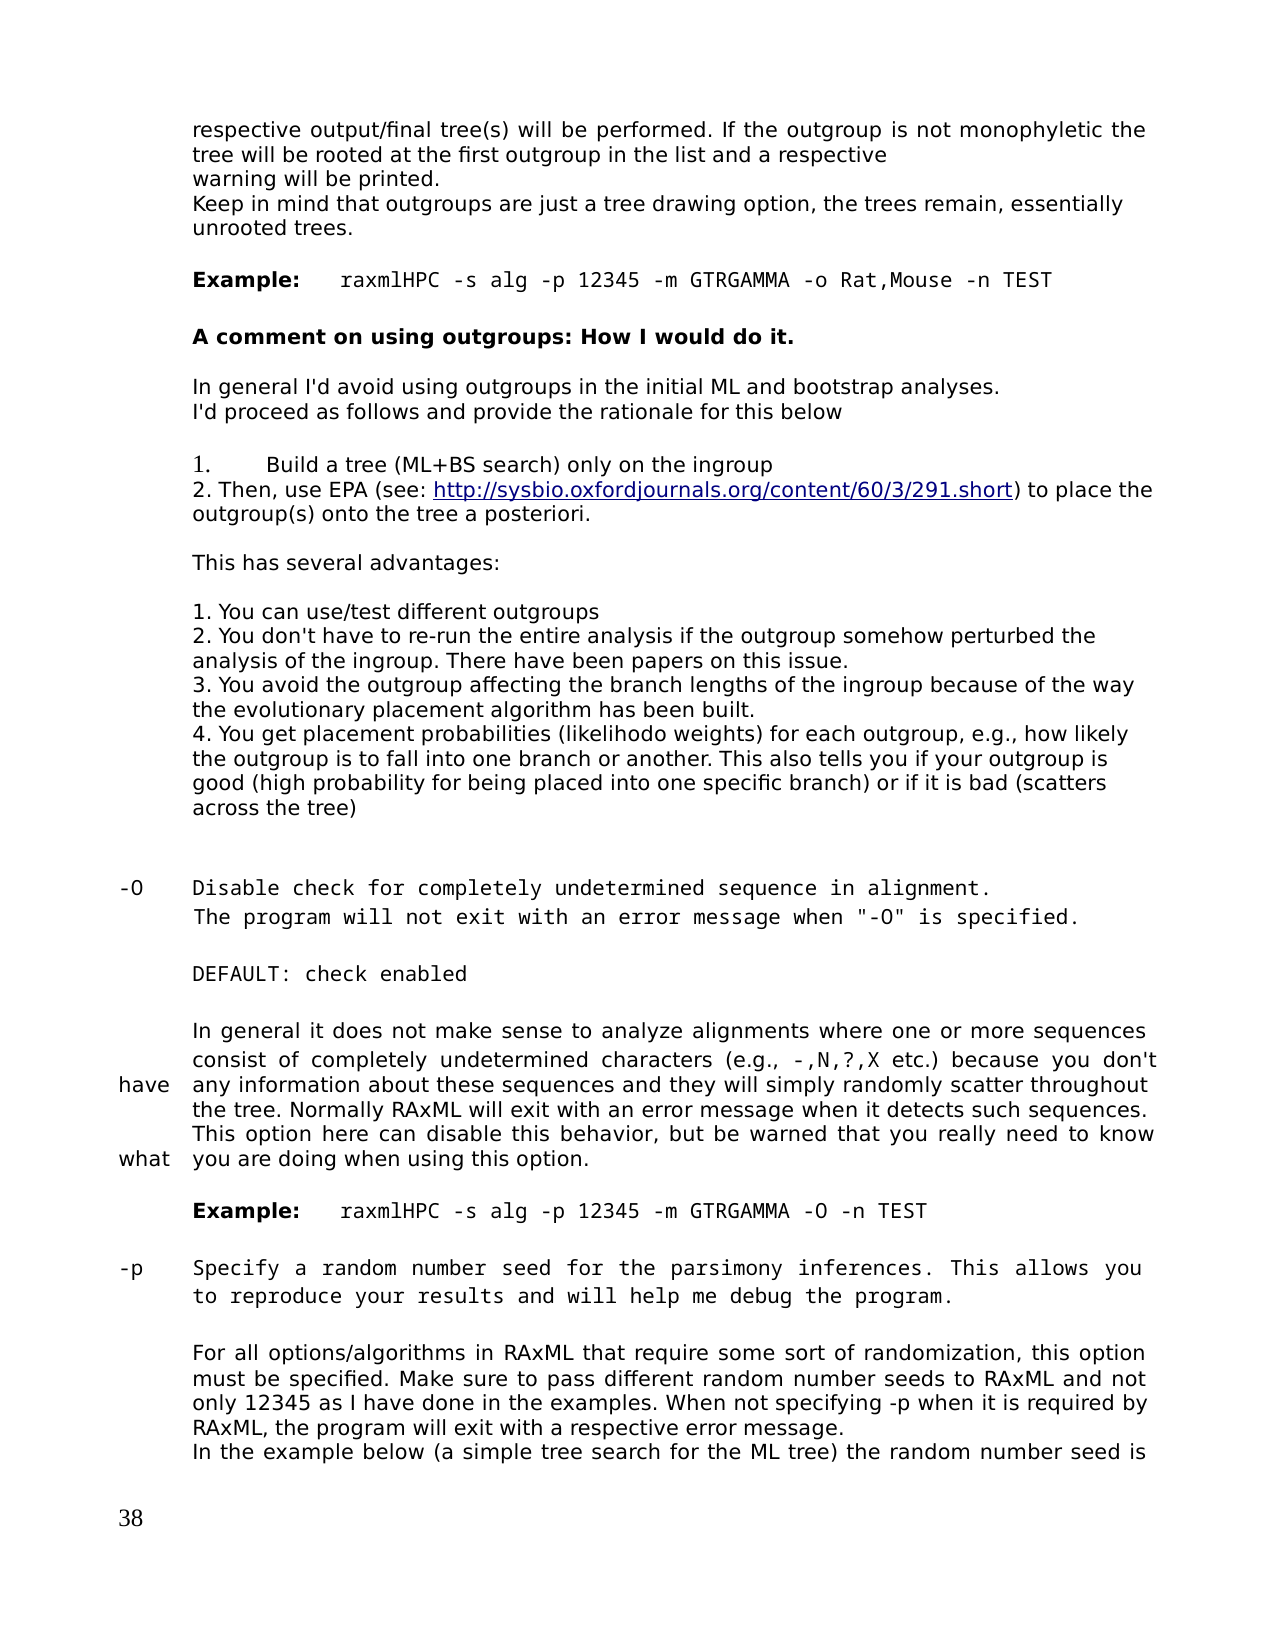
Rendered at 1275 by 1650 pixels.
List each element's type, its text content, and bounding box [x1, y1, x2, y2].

text respective output/final tree(s) will be performed. If the outgroup is not monophyletic the tree will be rooted at the first outgroup in the list and a respective [118, 118, 1157, 167]
text For all options/algorithms in RAxML that require some sort of randomization, this option must be specified. Make sure to pass different random number seeds to RAxML and not only 12345 as I have done in the examples. When not specifying -p when it is required by RAxML, the program will exit with a respective error message. [118, 1338, 1157, 1440]
list Build a tree (ML+BS search) only on the ingroup 2. Then, use EPA (see: http://sysbio.oxfordjournals.org/content/60/3/291.short) to place the outgroup(s) onto the tree a posteriori. This has several advantages: [192, 448, 1157, 576]
text Example: raxmlHPC -s alg -p 12345 -m GTRGAMMA -o Rat,Mouse -n TEST [118, 265, 1157, 293]
text I'd proceed as follows and provide the rationale for this below [118, 399, 1157, 424]
text In the example below (a simple tree search for the ML tree) the random number seed is [118, 1440, 1157, 1465]
text In general it does not make sense to analyze alignments where one or more sequences consist of completely undetermined characters (e.g., -,N,?,X etc.) because you don't have any information about these sequences and they will simply randomly scatter throughout the tree. Normally RAxML will exit with an error message when it detects such sequences. This option here can disable this behavior, but be warned that you really need to know what you are doing when using this option. [118, 1016, 1157, 1171]
text DEFAULT: check enabled [118, 959, 1157, 987]
text Example: raxmlHPC -s alg -p 12345 -m GTRGAMMA -O -n TEST [118, 1196, 1157, 1224]
text A comment on using outgroups: How I would do it. [118, 322, 1157, 351]
text The program will not exit with an error message when "-O" is specified. [118, 902, 1157, 930]
text warning will be printed. [118, 167, 1157, 192]
text -p Specify a random number seed for the parsimony inferences. This allows you to reproduce your results and will help me debug the program. [118, 1253, 1157, 1310]
text -O Disable check for completely undetermined sequence in alignment. [118, 873, 1157, 902]
list 1. You can use/test different outgroups 2. You don't have to re-run the entire analysis if the outgroup somehow perturbed the analysis of the ingroup. There have been papers on this issue. 3. You avoid the outgroup affecting the branch lengths of the ingroup because of the way the evolutionary placement algorithm has been built. 4. You get placement probabilities (likelihodo weights) for each outgroup, e.g., how likely the outgroup is to fall into one branch or another. This also tells you if your outgroup is good (high probability for being placed into one specific branch) or if it is bad (scatters across the tree) [192, 576, 1157, 820]
text Keep in mind that outgroups are just a tree drawing option, the trees remain, essentially unrooted trees. [118, 192, 1157, 241]
text In general I'd avoid using outgroups in the initial ML and bootstrap analyses. [118, 375, 1157, 399]
